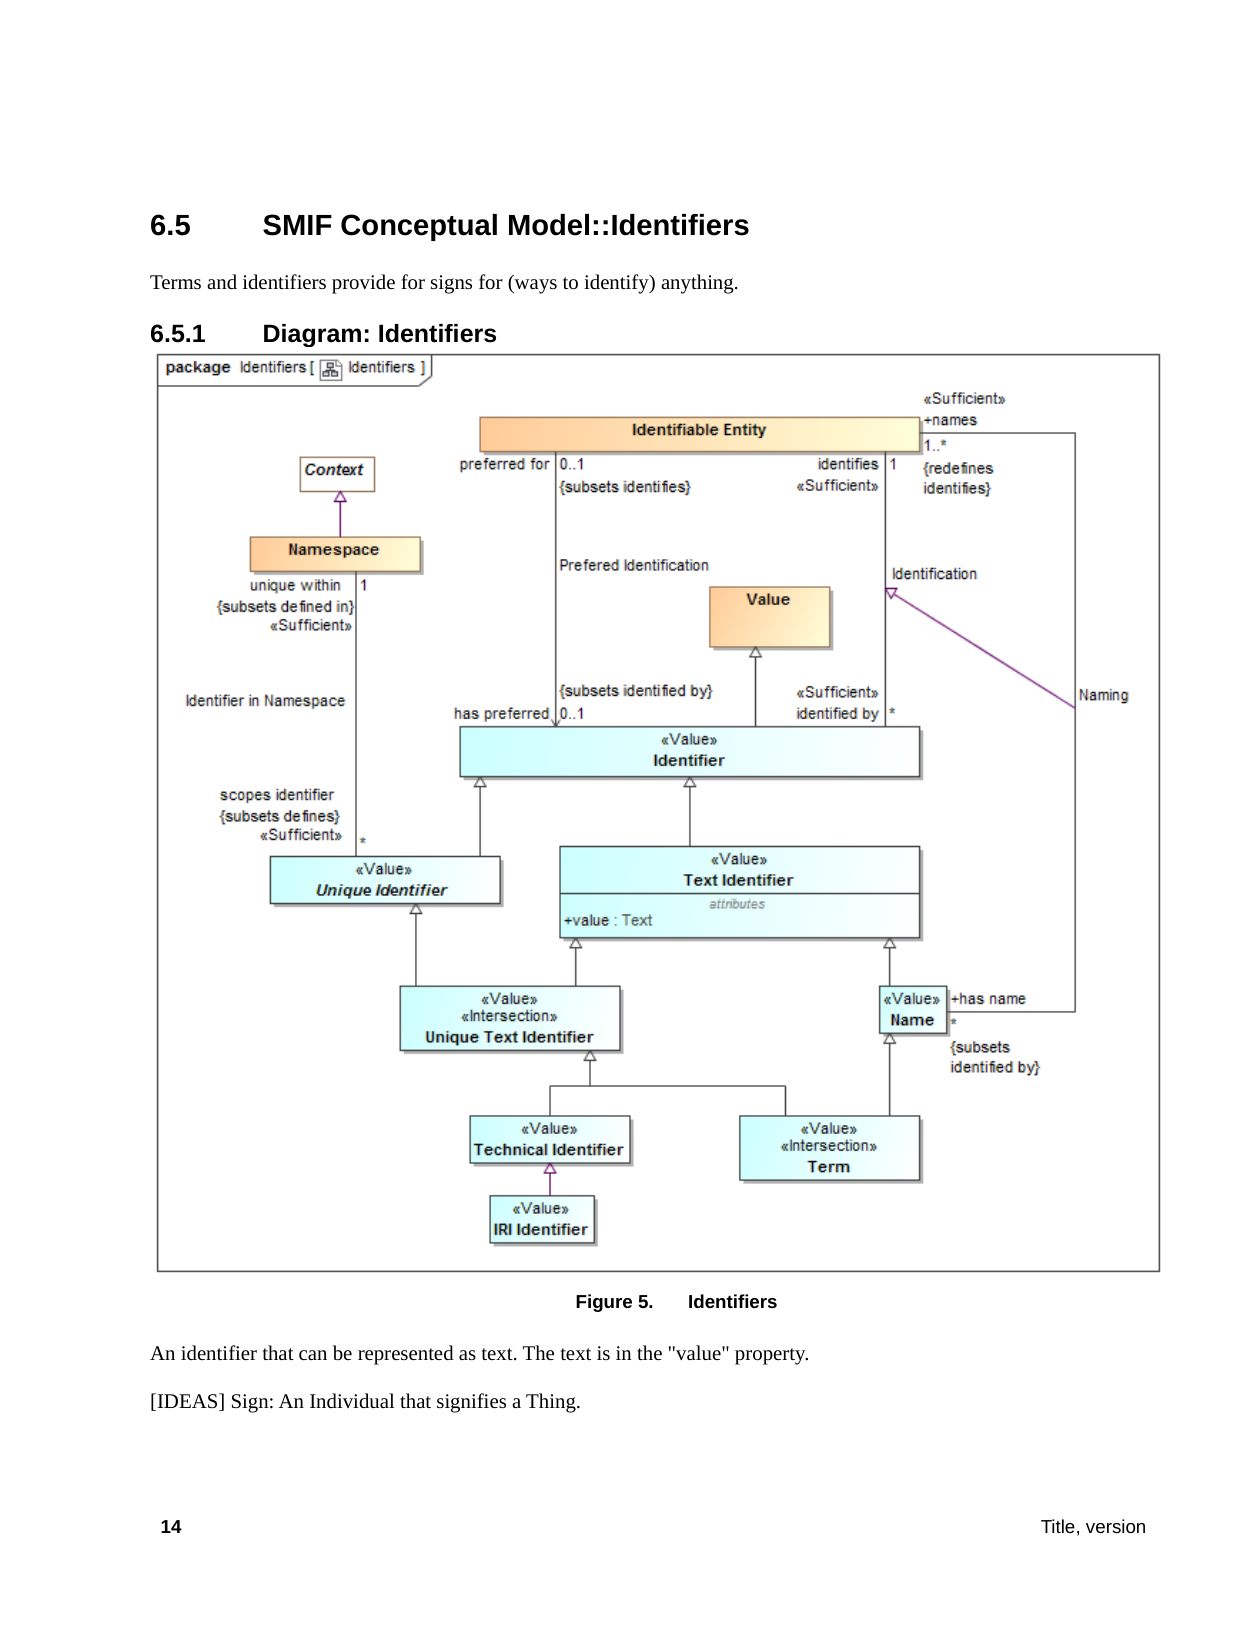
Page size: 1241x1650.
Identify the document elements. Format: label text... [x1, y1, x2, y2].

subtitle Diagram: Identifiers [150, 319, 1165, 347]
text An identifier that can be represented as text. The text is in the "value" property. [IDEAS] Sign: An Individual that signifies a Thing. [150, 1341, 1165, 1413]
list Identifiers [187, 1291, 1165, 1312]
picture [150, 347, 1166, 1278]
text Terms and identifiers provide for signs for (ways to identify) anything. [150, 270, 1165, 294]
subtitle SMIF Conceptual Model::Identifiers [150, 208, 1165, 241]
